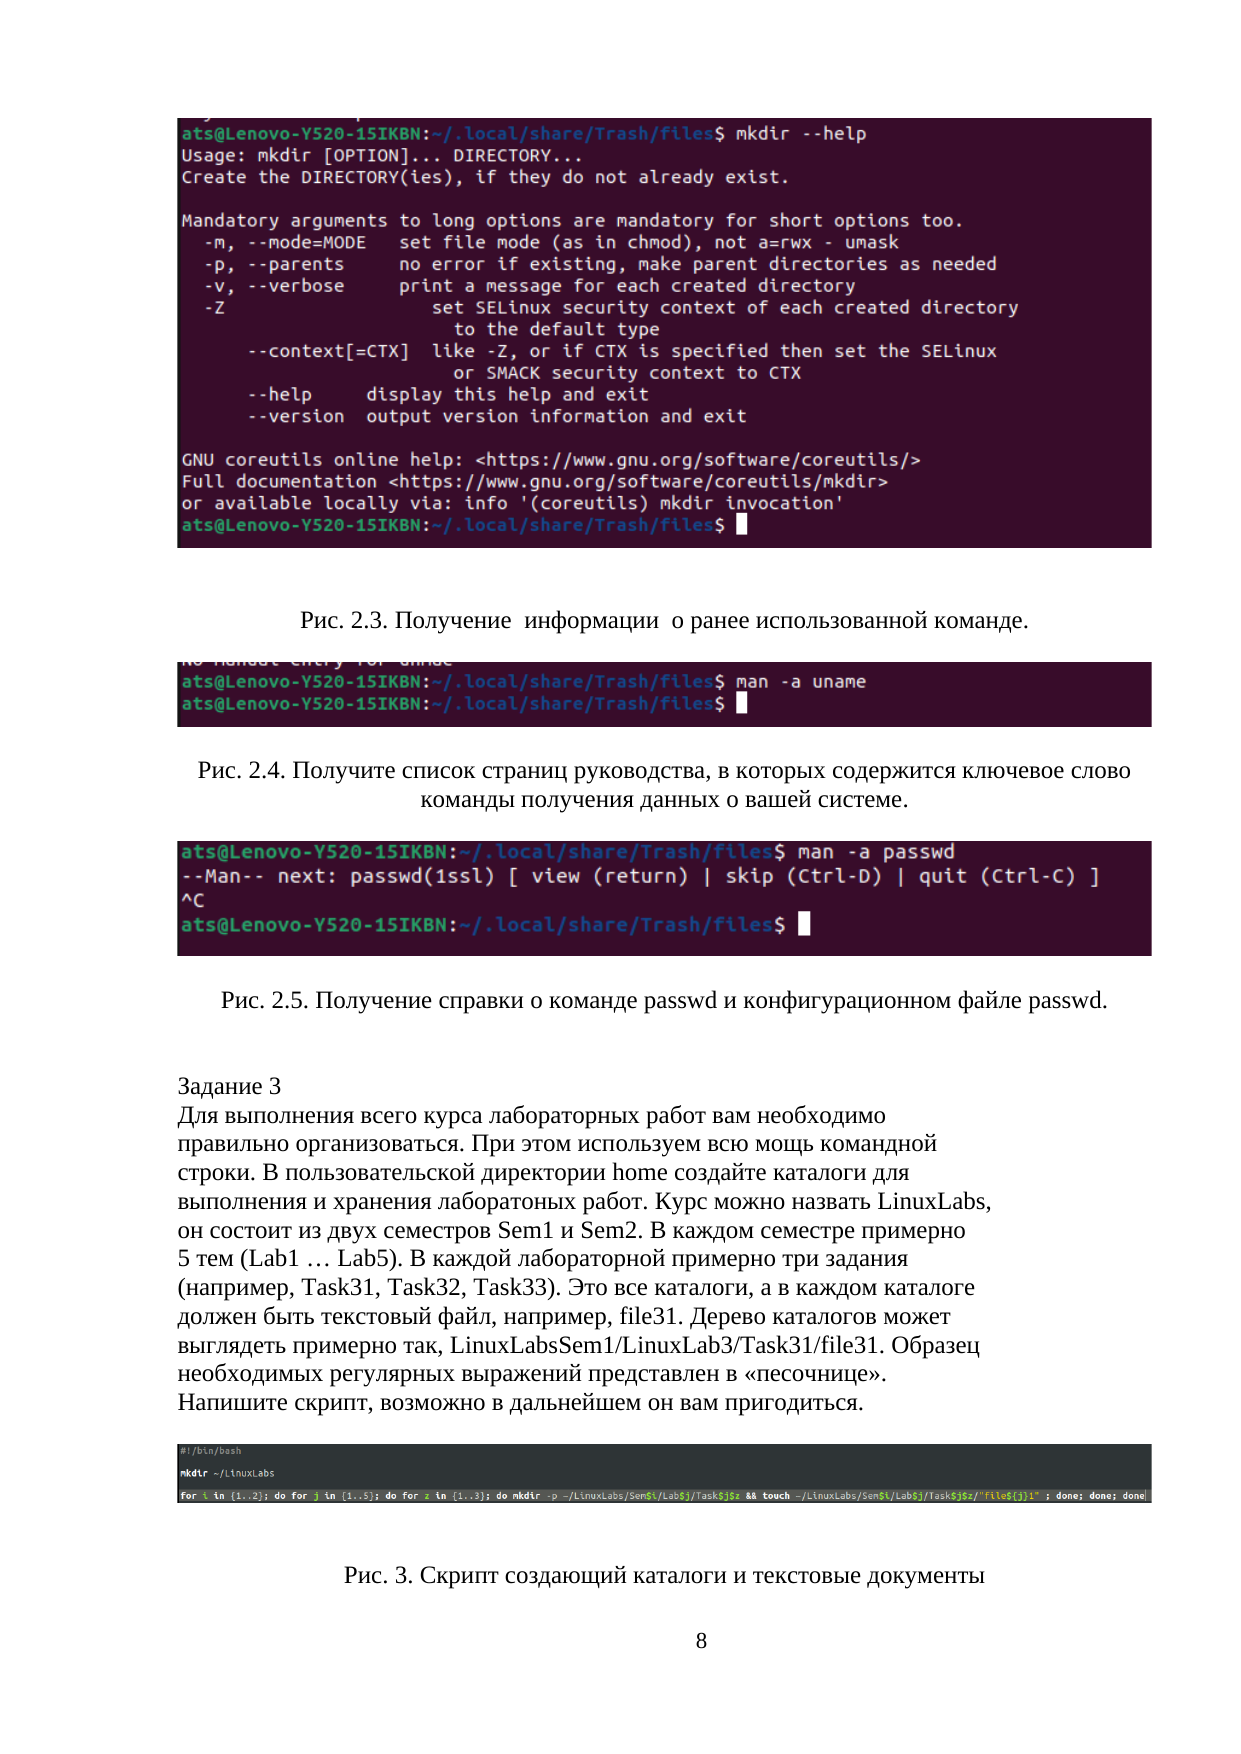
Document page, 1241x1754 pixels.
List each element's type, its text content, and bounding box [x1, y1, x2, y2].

text 5 тем (Lab1 … Lab5). В каждой лабораторной примерно три задания [177, 1243, 1152, 1272]
text Для выполнения всего курса лабораторных работ вам необходимо [177, 1100, 1152, 1128]
picture [177, 841, 1152, 956]
text Рис. 2.5. Получение справки о команде passwd и конфигурационном файле passwd. [177, 985, 1152, 1013]
picture [177, 118, 1152, 548]
text (например, Task31, Task32, Task33). Это все каталоги, а в каждом каталоге [177, 1272, 1152, 1301]
text Рис. 2.3. Получение информации о ранее использованной команде. [177, 605, 1152, 634]
text Задание 3 [177, 1071, 1152, 1100]
picture [177, 662, 1152, 727]
text он состоит из двух семестров Sem1 и Sem2. В каждом семестре примерно [177, 1215, 1152, 1243]
text Напишите скрипт, возможно в дальнейшем он вам пригодиться. [177, 1387, 1152, 1416]
text правильно организоваться. При этом используем всю мощь командной [177, 1128, 1152, 1157]
text строки. В пользовательской директории home создайте каталоги для [177, 1157, 1152, 1186]
text Рис. 2.4. Получите список страниц руководства, в которых содержится ключевое слово команды получения данных о вашей системе. [177, 756, 1152, 813]
text выполнения и хранения лаборатоных работ. Курс можно назвать LinuxLabs, [177, 1186, 1152, 1215]
text Рис. 3. Скрипт создающий каталоги и текстовые документы [177, 1560, 1152, 1589]
text должен быть текстовый файл, например, file31. Дерево каталогов может [177, 1301, 1152, 1330]
text выглядеть примерно так, LinuxLabsSem1/LinuxLab3/Task31/file31. Образец [177, 1330, 1152, 1358]
picture [177, 1444, 1152, 1503]
text необходимых регулярных выражений представлен в «песочнице». [177, 1358, 1152, 1387]
